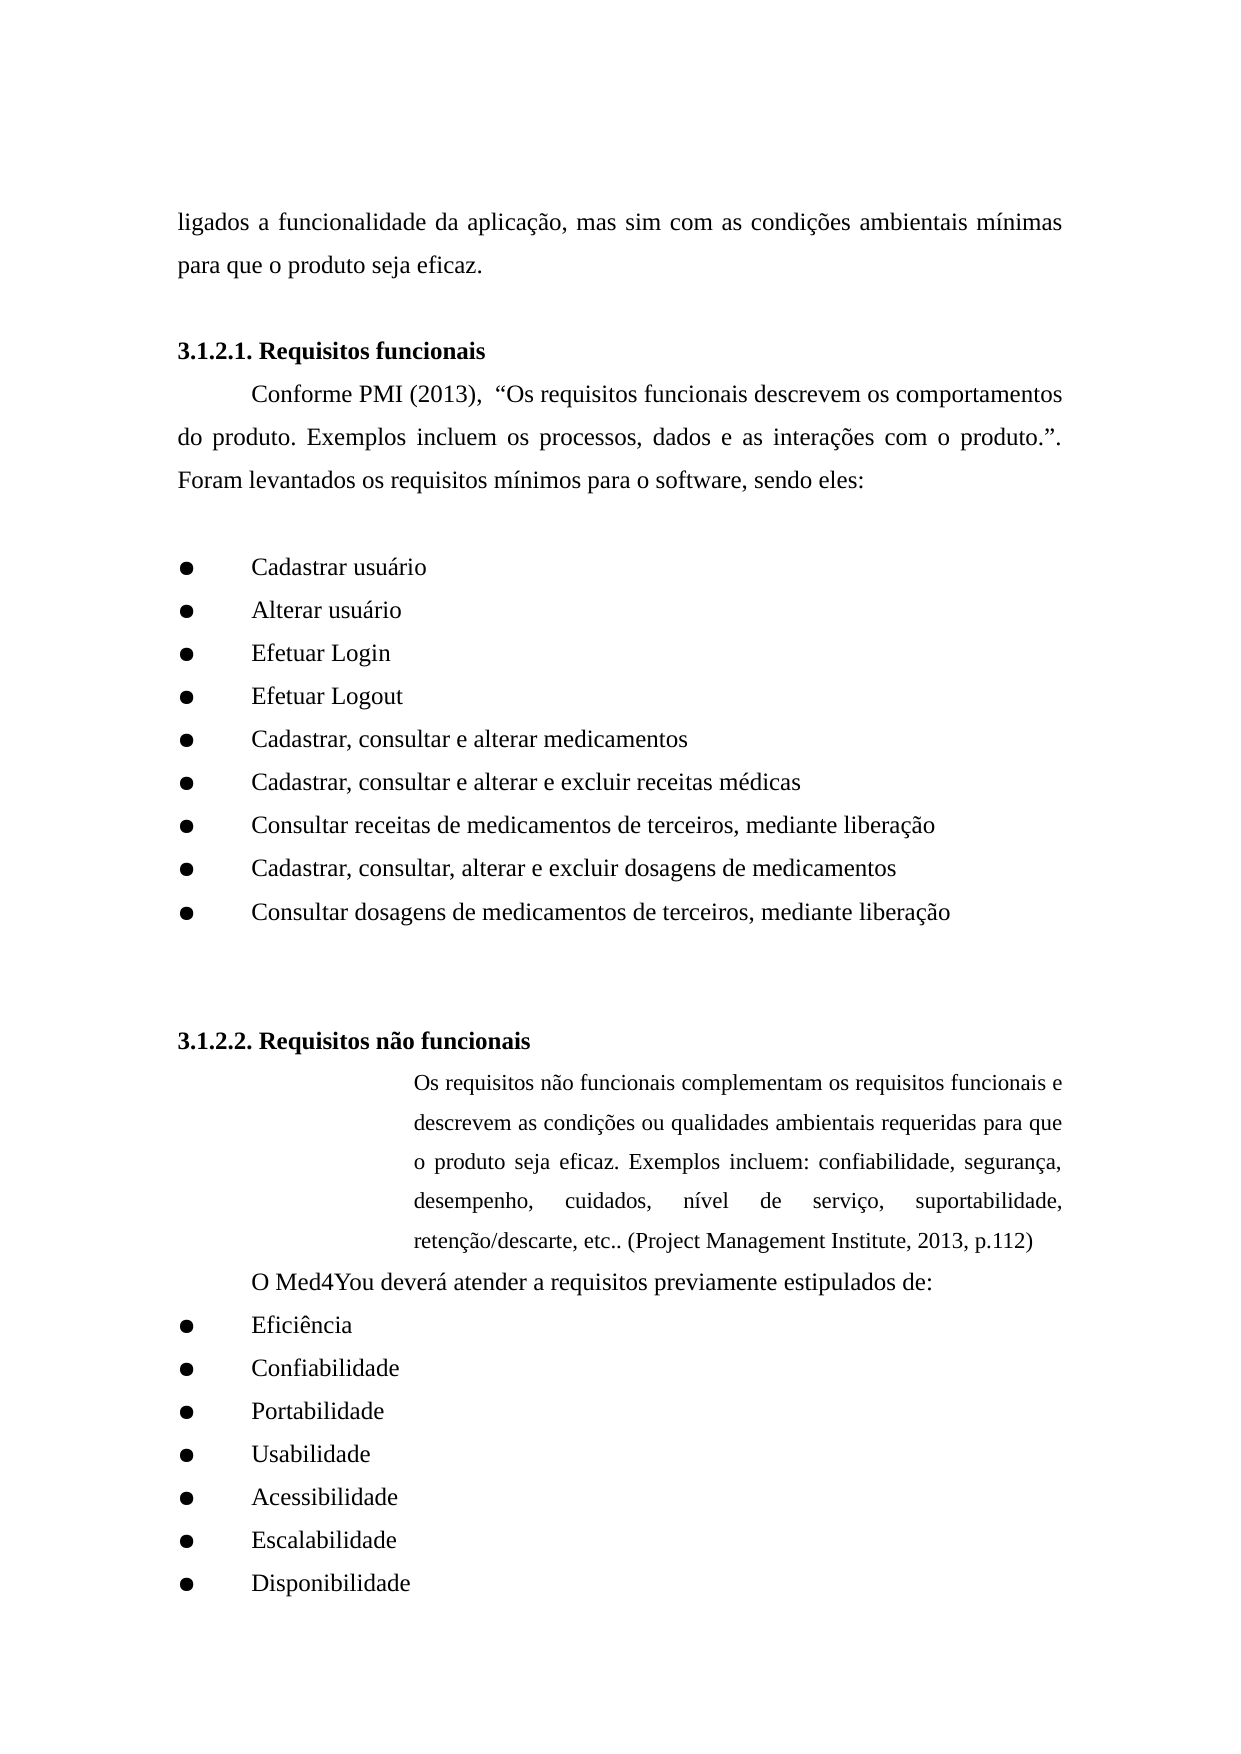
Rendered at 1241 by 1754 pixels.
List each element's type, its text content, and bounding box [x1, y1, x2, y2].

text ligados a funcionalidade da aplicação, mas sim com as condições ambientais mínimas para que o produto seja eficaz. [177, 207, 1063, 278]
list Portabilidade [177, 1396, 1063, 1425]
list Alterar usuário [177, 595, 1063, 623]
text Conforme PMI (2013), “Os requisitos funcionais descrevem os comportamentos do produto. Exemplos incluem os processos, dados e as interações com o produto.”. Foram levantados os requisitos mínimos para o software, sendo eles: [177, 379, 1063, 494]
list Consultar receitas de medicamentos de terceiros, mediante liberação [177, 810, 1063, 839]
list Cadastrar, consultar e alterar e excluir receitas médicas [177, 767, 1063, 796]
text O Med4You deverá atender a requisitos previamente estipulados de: [177, 1267, 1063, 1295]
list Cadastrar, consultar e alterar medicamentos [177, 724, 1063, 753]
list Confiabilidade [177, 1353, 1063, 1382]
list Cadastrar, consultar, alterar e excluir dosagens de medicamentos [177, 853, 1063, 882]
text Os requisitos não funcionais complementam os requisitos funcionais e descrevem as condições ou qualidades ambientais requeridas para que o produto seja eficaz. Exemplos incluem: confiabilidade, segurança, desempenho, cuidados, nível de serviço, suportabilidade, retenção/descarte, etc.. (Project Management Institute, 2013, p.112) [413, 1069, 1063, 1253]
list Usabilidade [177, 1439, 1063, 1468]
list Consultar dosagens de medicamentos de terceiros, mediante liberação [177, 897, 1063, 925]
list Efetuar Logout [177, 681, 1063, 710]
text 3.1.2.1. Requisitos funcionais [177, 336, 1063, 365]
list Cadastrar usuário [177, 552, 1063, 580]
list Escalabilidade [177, 1525, 1063, 1554]
list Acessibilidade [177, 1482, 1063, 1511]
list Efetuar Login [177, 638, 1063, 667]
text 3.1.2.2. Requisitos não funcionais [177, 1026, 1063, 1055]
list Disponibilidade [177, 1568, 1063, 1597]
list Eficiência [177, 1310, 1063, 1338]
